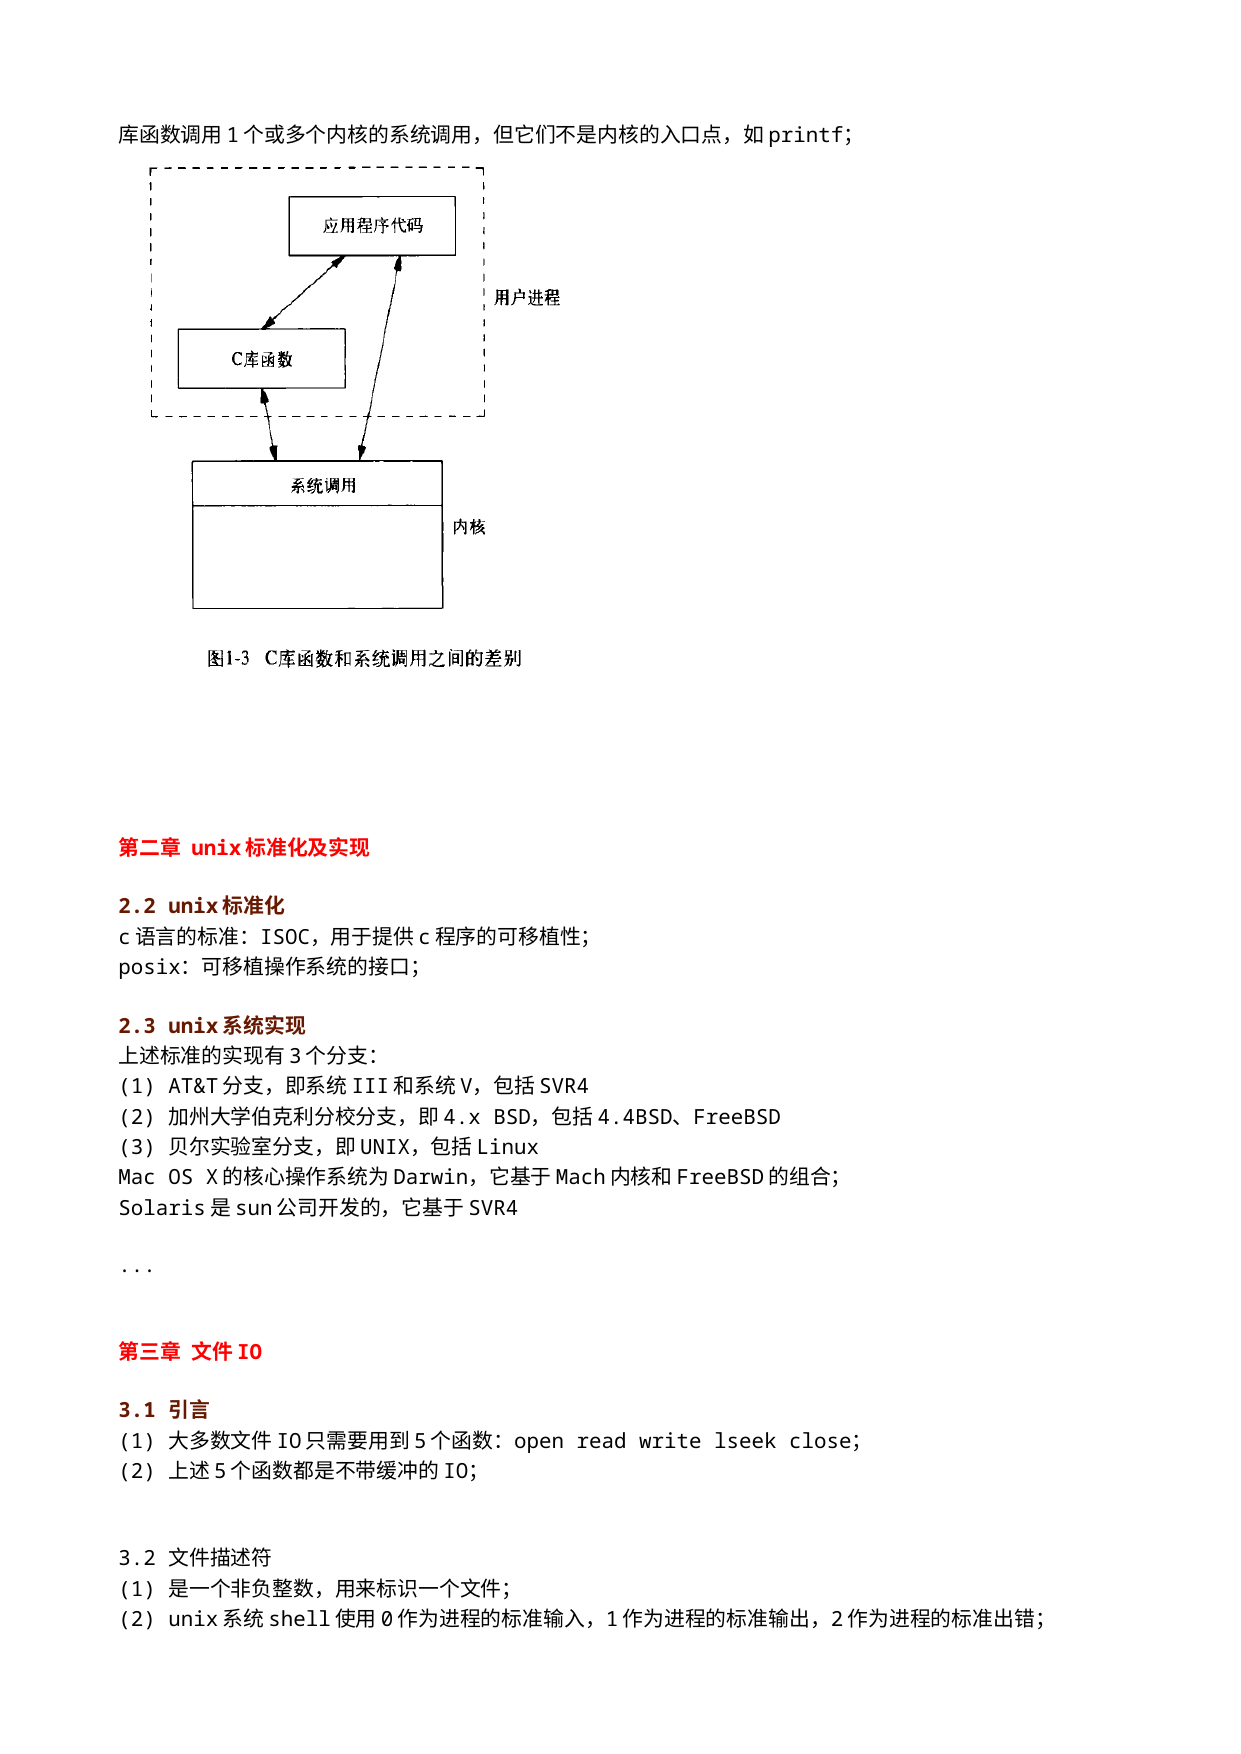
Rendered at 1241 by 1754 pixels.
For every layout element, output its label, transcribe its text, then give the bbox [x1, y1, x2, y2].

text c语言的标准：ISOC，用于提供c程序的可移植性； [118, 920, 1122, 950]
text 2.2 unix标准化 [118, 890, 1122, 920]
text 2.3 unix系统实现 [118, 1009, 1122, 1039]
text ... [118, 1250, 1122, 1278]
text (2) 上述5个函数都是不带缓冲的IO； [118, 1454, 1122, 1485]
text 3.1 引言 [118, 1394, 1122, 1424]
text 第三章 文件IO [118, 1335, 1122, 1365]
text (1) 大多数文件IO只需要用到5个函数：open read write lseek close； [118, 1424, 1122, 1454]
text (1) 是一个非负整数，用来标识一个文件； [118, 1572, 1122, 1602]
picture [143, 155, 567, 672]
text (2) 加州大学伯克利分校分支，即4.x BSD，包括4.4BSD、FreeBSD [118, 1100, 1122, 1130]
text posix：可移植操作系统的接口； [118, 950, 1122, 981]
text 3.2 文件描述符 [118, 1542, 1122, 1572]
text 第二章 unix标准化及实现 [118, 831, 1122, 861]
text Solaris是sun公司开发的，它基于SVR4 [118, 1191, 1122, 1221]
text 库函数调用1个或多个内核的系统调用，但它们不是内核的入口点，如printf； [118, 118, 1122, 148]
text Mac OS X的核心操作系统为Darwin，它基于Mach内核和FreeBSD的组合； [118, 1161, 1122, 1191]
text (3) 贝尔实验室分支，即UNIX，包括Linux [118, 1130, 1122, 1161]
text (1) AT&T分支，即系统III和系统V，包括SVR4 [118, 1070, 1122, 1100]
text (2) unix系统shell使用0作为进程的标准输入，1作为进程的标准输出，2作为进程的标准出错； [118, 1602, 1122, 1632]
text 上述标准的实现有3个分支： [118, 1039, 1122, 1070]
